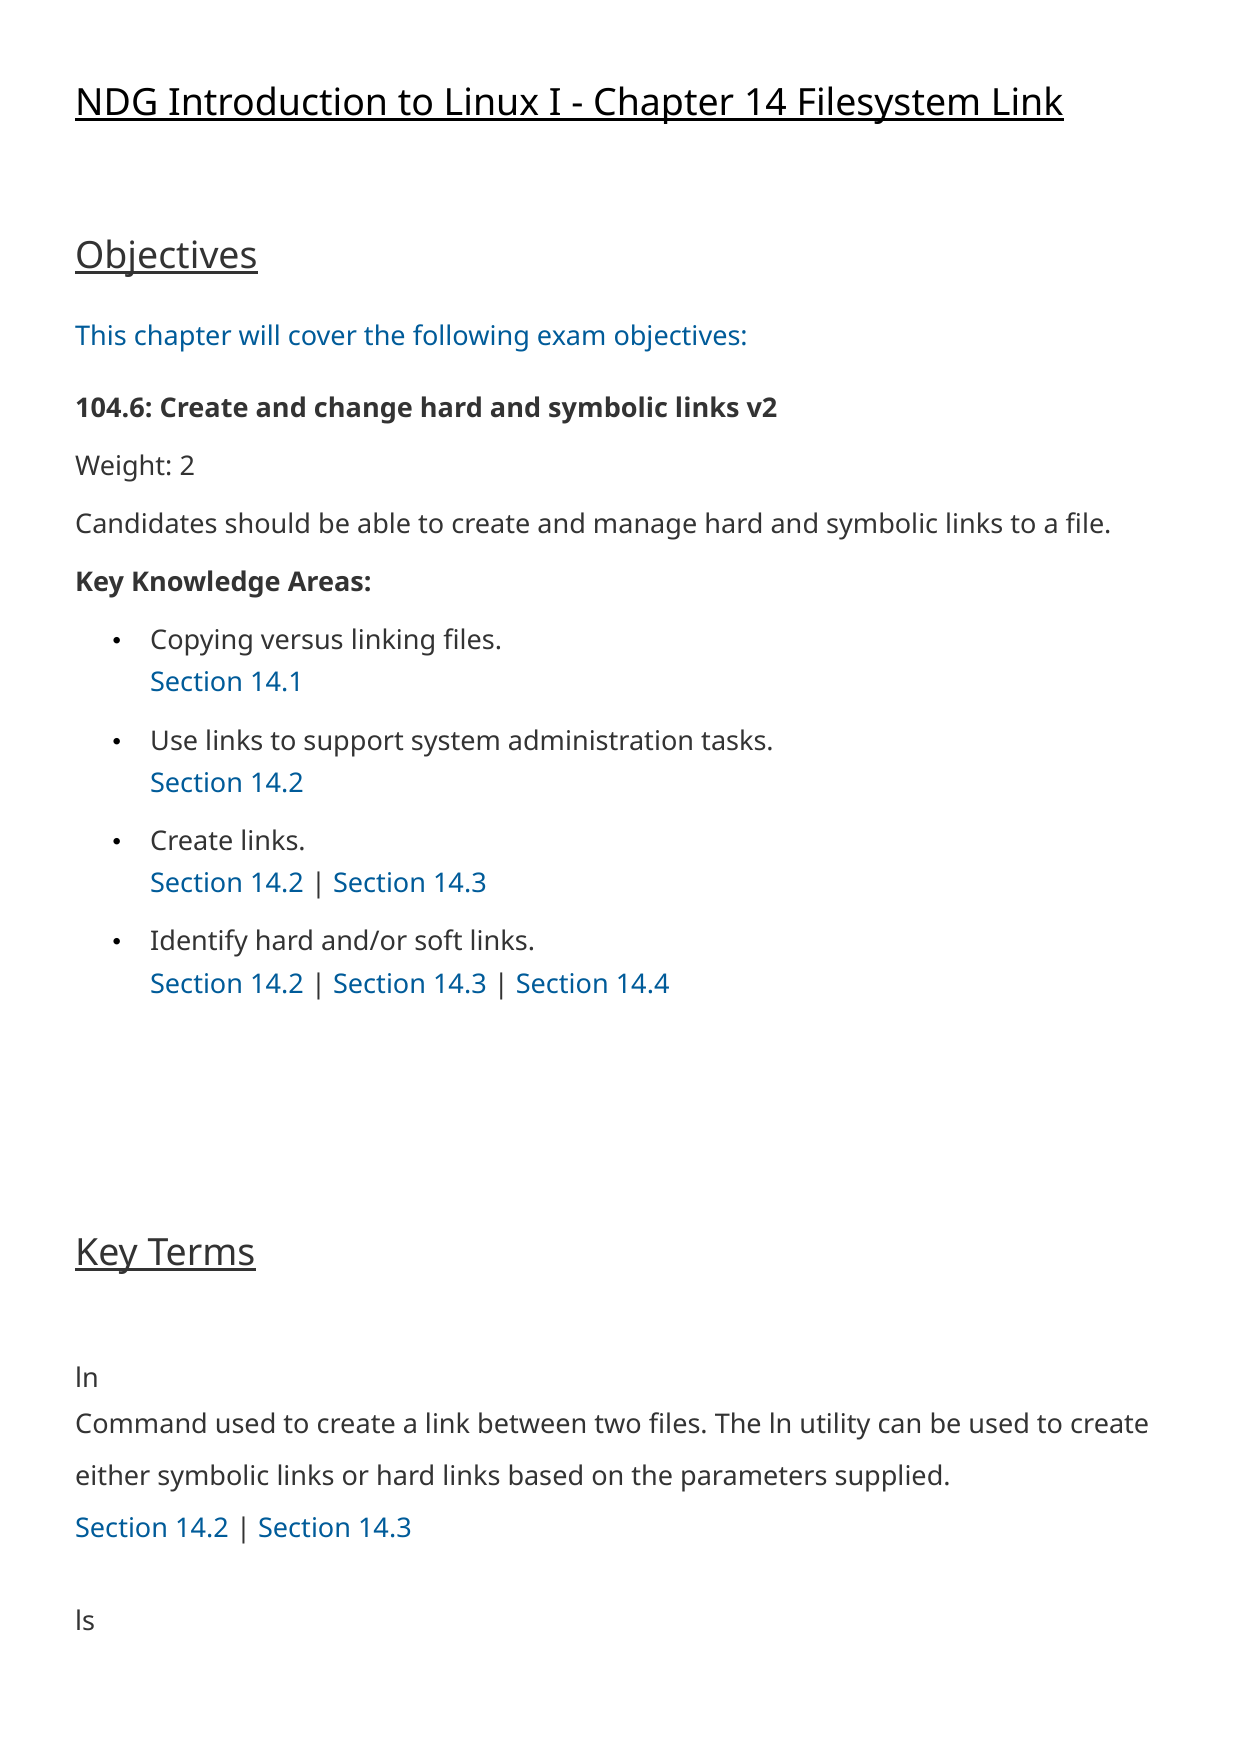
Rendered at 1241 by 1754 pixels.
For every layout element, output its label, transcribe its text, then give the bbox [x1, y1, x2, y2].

text Key Knowledge Areas: [75, 562, 1165, 599]
text Objectives [75, 228, 1165, 279]
text 104.6: Create and change hard and symbolic links v2 [75, 388, 1165, 425]
subtitle ln [75, 1358, 1165, 1395]
subtitle ls [75, 1602, 1165, 1639]
text NDG Introduction to Linux I - Chapter 14 Filesystem Link [75, 75, 1165, 126]
text Key Terms [75, 1225, 1165, 1276]
list Create links. Section 14.2 | Section 14.3 [112, 821, 1165, 901]
list Identify hard and/or soft links. Section 14.2 | Section 14.3 | Section 14.4 [112, 922, 1165, 1001]
list Command used to create a link between two files. The ln utility can be used to create either symbolic links or hard links based on the parameters supplied. Section 14.2 | Section 14.3 [75, 1404, 1165, 1546]
list Use links to support system administration tasks. Section 14.2 [112, 721, 1165, 800]
text Weight: 2 [75, 446, 1165, 483]
text This chapter will cover the following exam objectives: [75, 316, 1165, 353]
list Copying versus linking files. Section 14.1 [112, 621, 1165, 700]
text Candidates should be able to create and manage hard and symbolic links to a file. [75, 504, 1165, 541]
